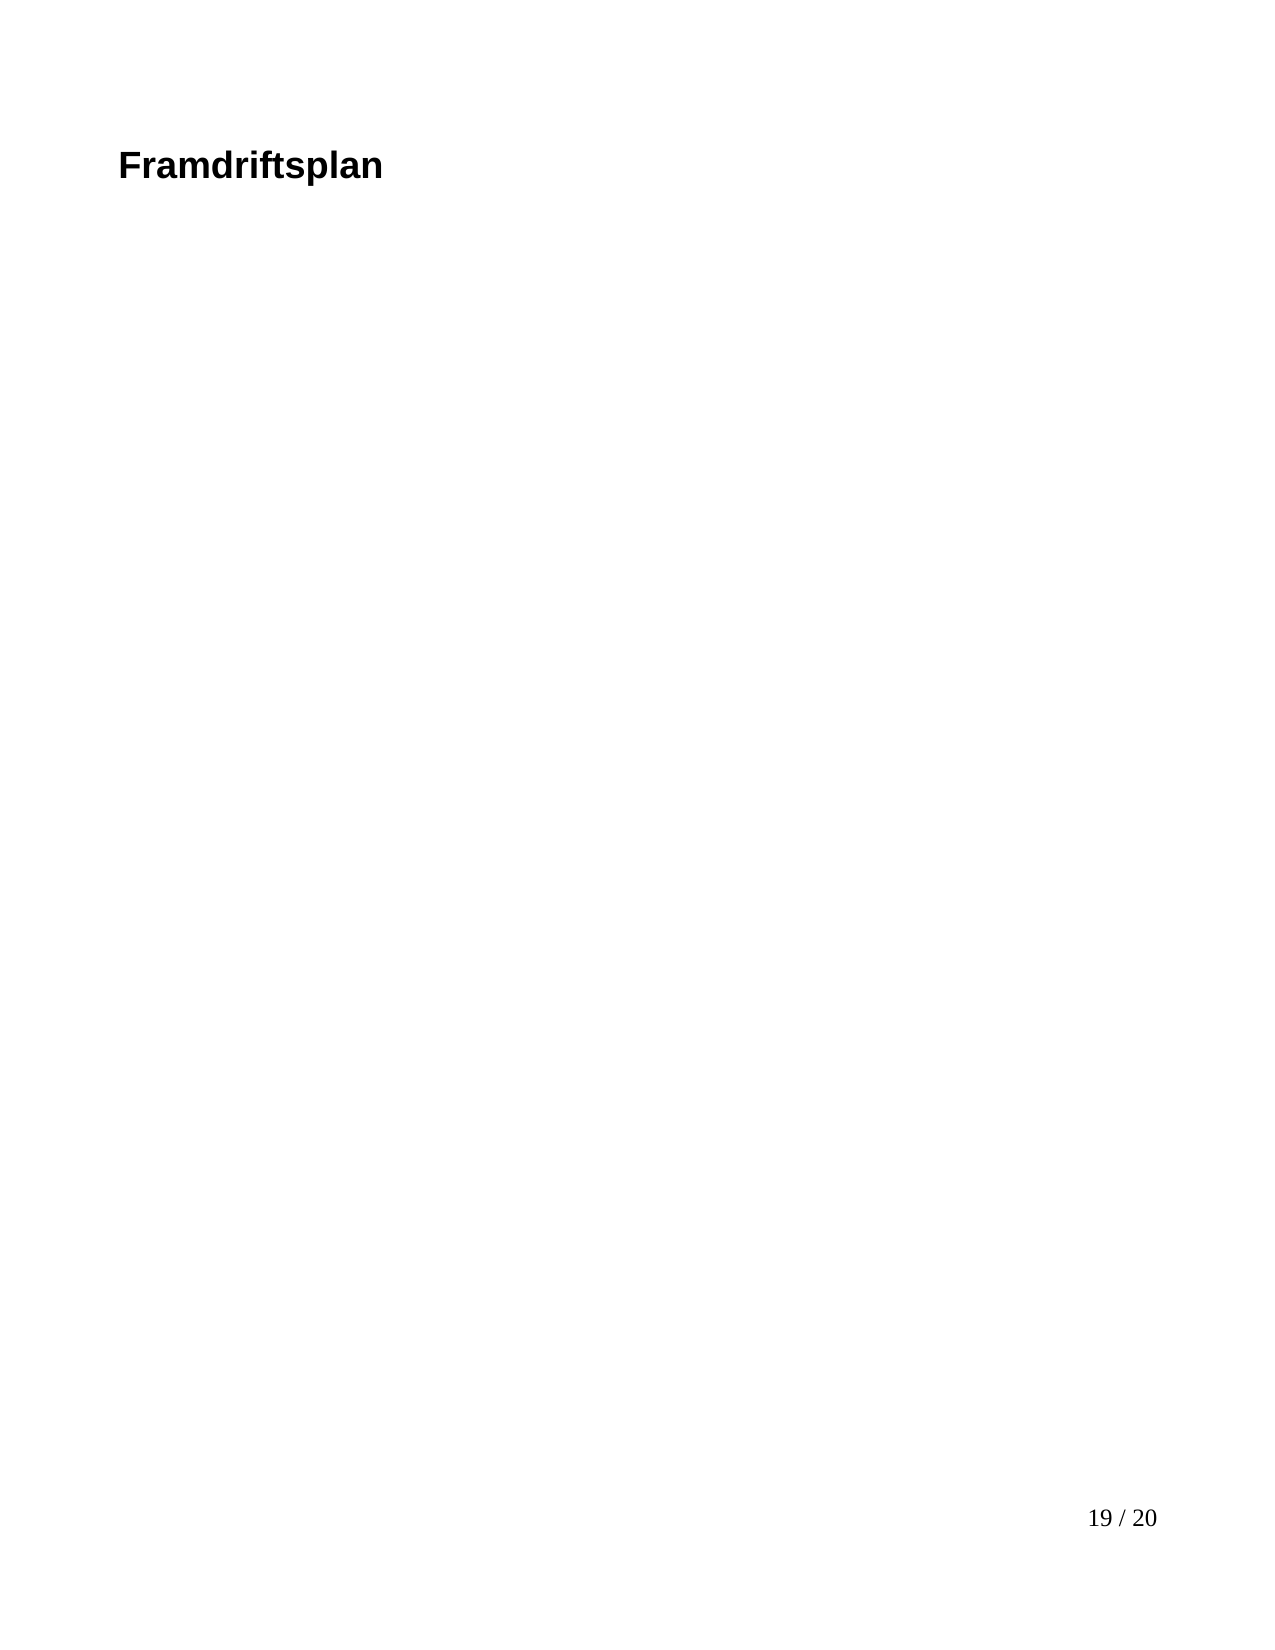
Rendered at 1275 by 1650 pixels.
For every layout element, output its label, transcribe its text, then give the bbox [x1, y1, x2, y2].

subtitle Framdriftsplan [118, 143, 1157, 187]
